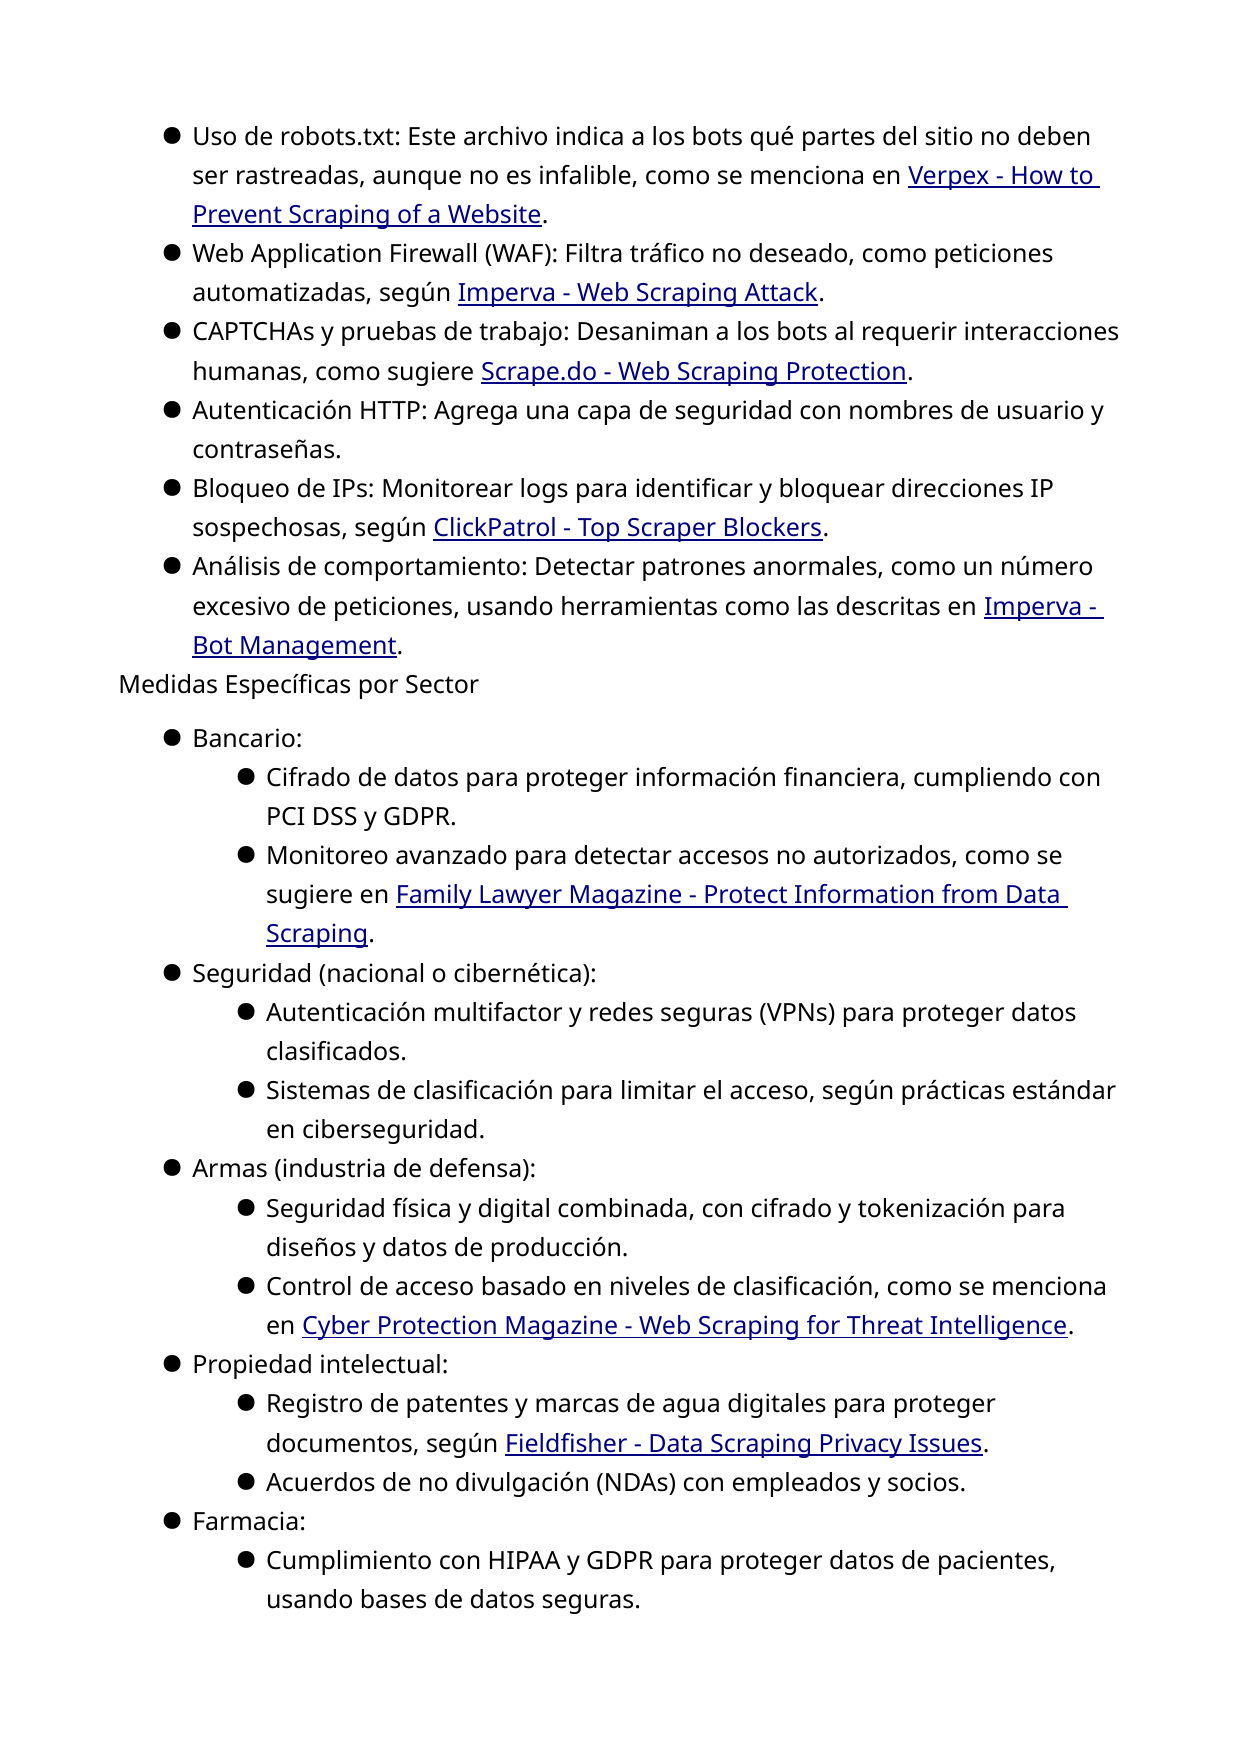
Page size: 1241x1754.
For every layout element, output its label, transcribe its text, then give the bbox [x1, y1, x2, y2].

list Propiedad intelectual: [162, 1347, 1122, 1381]
list Registro de patentes y marcas de agua digitales para proteger documentos, según Fieldfisher - Data Scraping Privacy Issues. [236, 1386, 1122, 1459]
list Sistemas de clasificación para limitar el acceso, según prácticas estándar en ciberseguridad. [236, 1073, 1122, 1146]
list Bloqueo de IPs: Monitorear logs para identificar y bloquear direcciones IP sospechosas, según ClickPatrol - Top Scraper Blockers. [162, 471, 1122, 544]
text Medidas Específicas por Sector [118, 666, 1122, 701]
list Acuerdos de no divulgación (NDAs) con empleados y socios. [236, 1464, 1122, 1498]
list Monitoreo avanzado para detectar accesos no autorizados, como se sugiere en Family Lawyer Magazine - Protect Information from Data Scraping. [236, 838, 1122, 950]
list Armas (industria de defensa): [162, 1151, 1122, 1185]
list Control de acceso basado en niveles de clasificación, como se menciona en Cyber Protection Magazine - Web Scraping for Threat Intelligence. [236, 1268, 1122, 1342]
list Autenticación HTTP: Agrega una capa de seguridad con nombres de usuario y contraseñas. [162, 392, 1122, 466]
list Autenticación multifactor y redes seguras (VPNs) para proteger datos clasificados. [236, 994, 1122, 1068]
list Cifrado de datos para proteger información financiera, cumpliendo con PCI DSS y GDPR. [236, 759, 1122, 833]
list CAPTCHAs y pruebas de trabajo: Desaniman a los bots al requerir interacciones humanas, como sugiere Scrape.do - Web Scraping Protection. [162, 314, 1122, 387]
list Análisis de comportamiento: Detectar patrones anormales, como un número excesivo de peticiones, usando herramientas como las descritas en Imperva - Bot Management. [162, 549, 1122, 661]
list Cumplimiento con HIPAA y GDPR para proteger datos de pacientes, usando bases de datos seguras. [236, 1543, 1122, 1616]
list Seguridad física y digital combinada, con cifrado y tokenización para diseños y datos de producción. [236, 1190, 1122, 1263]
list Farmacia: [162, 1503, 1122, 1538]
list Uso de robots.txt: Este archivo indica a los bots qué partes del sitio no deben ser rastreadas, aunque no es infalible, como se menciona en Verpex - How to Prevent Scraping of a Website. [162, 118, 1122, 231]
list Seguridad (nacional o cibernética): [162, 955, 1122, 989]
list Bancario: [162, 720, 1122, 754]
list Web Application Firewall (WAF): Filtra tráfico no deseado, como peticiones automatizadas, según Imperva - Web Scraping Attack. [162, 236, 1122, 309]
